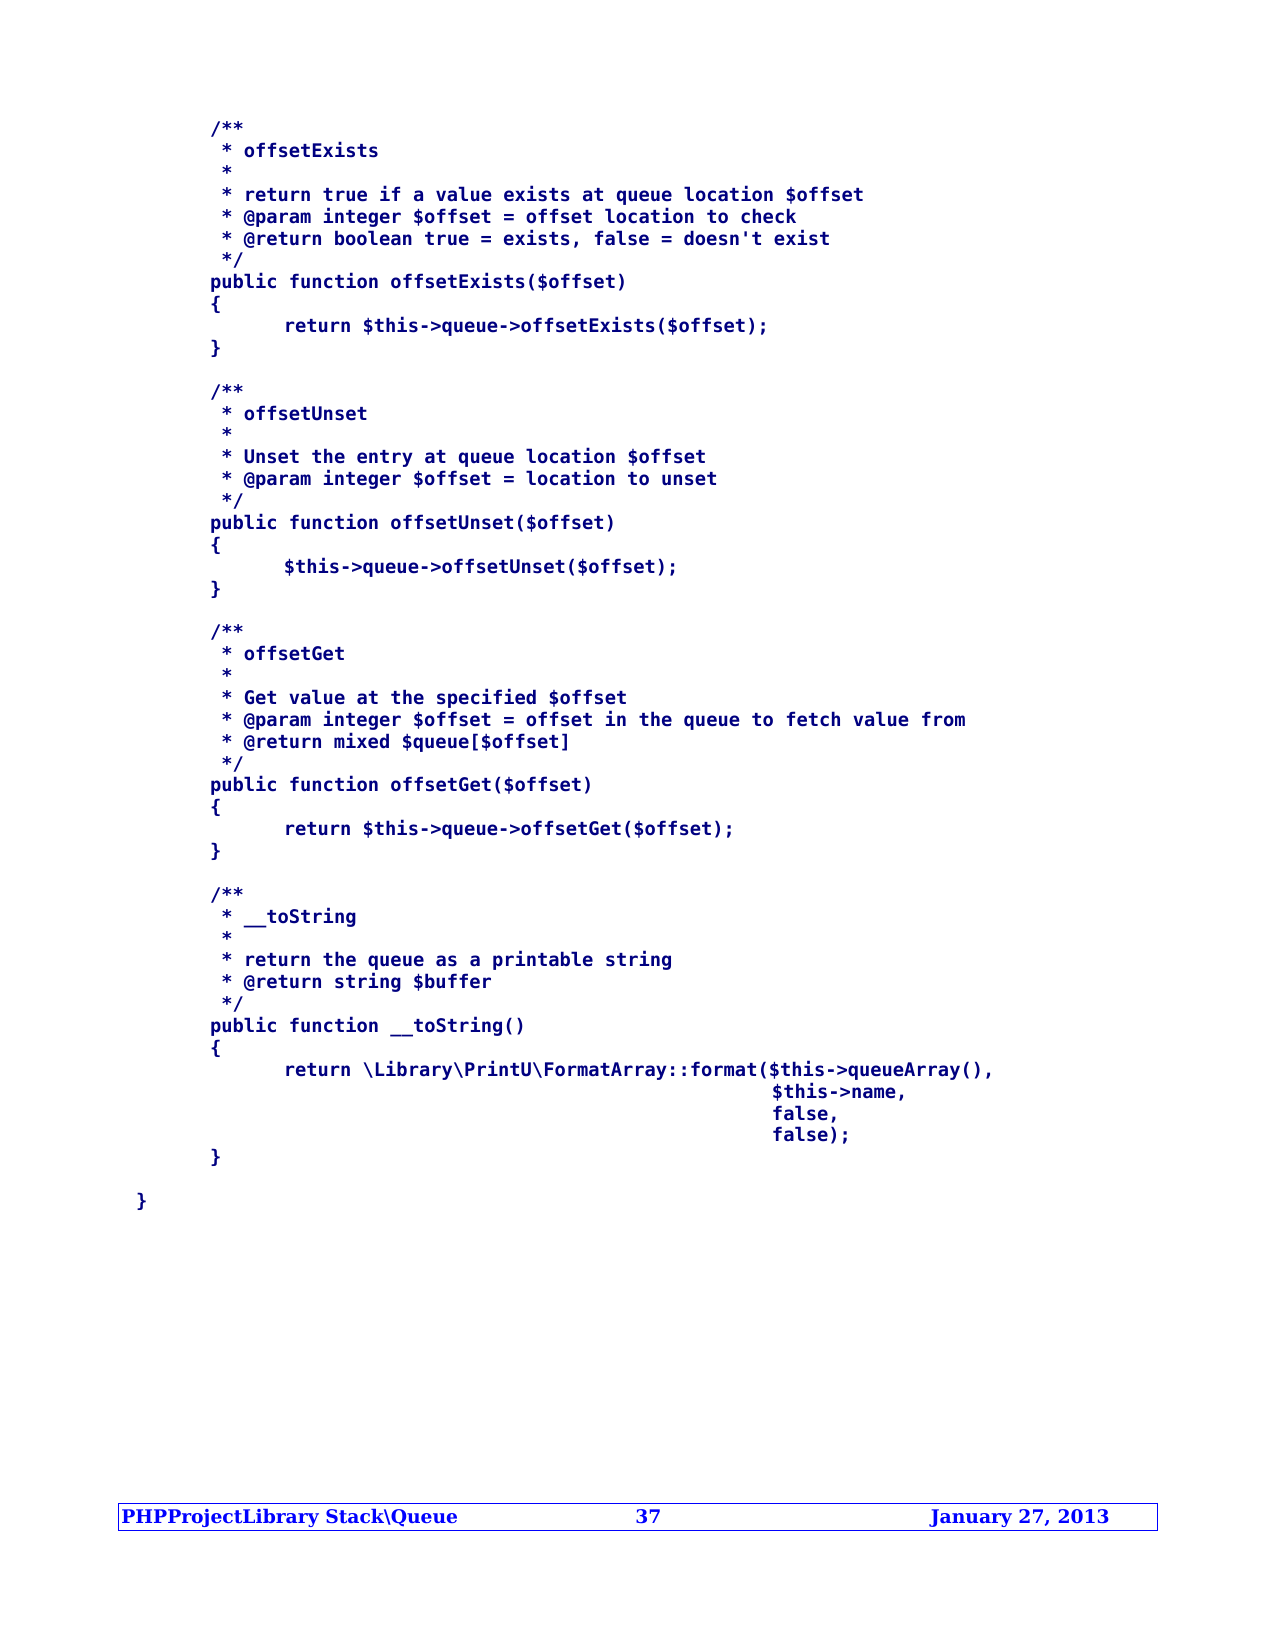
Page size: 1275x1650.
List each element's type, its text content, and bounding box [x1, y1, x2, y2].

list * @return boolean true = exists, false = doesn't exist [136, 227, 1157, 249]
list */ [136, 249, 1157, 271]
list * [136, 665, 1157, 687]
list return $this->queue->offsetExists($offset); [136, 315, 1157, 337]
list { [136, 1037, 1157, 1059]
list * return the queue as a printable string [136, 949, 1157, 971]
list * @return string $buffer [136, 971, 1157, 993]
list * [136, 927, 1157, 949]
list /** [136, 621, 1157, 643]
list */ [136, 752, 1157, 774]
list false); [136, 1124, 1157, 1146]
list return $this->queue->offsetGet($offset); [136, 818, 1157, 840]
list { [136, 534, 1157, 556]
list /** [136, 118, 1157, 140]
list * [136, 162, 1157, 184]
list * offsetGet [136, 643, 1157, 665]
list { [136, 293, 1157, 315]
list public function offsetUnset($offset) [136, 512, 1157, 534]
list $this->queue->offsetUnset($offset); [136, 556, 1157, 577]
list } [136, 577, 1157, 599]
list */ [136, 993, 1157, 1015]
list * Unset the entry at queue location $offset [136, 446, 1157, 468]
list * @return mixed $queue[$offset] [136, 731, 1157, 752]
list $this->name, [136, 1081, 1157, 1102]
list } [136, 1146, 1157, 1168]
list /** [136, 884, 1157, 906]
list /** [136, 381, 1157, 402]
list public function offsetExists($offset) [136, 271, 1157, 293]
list public function offsetGet($offset) [136, 774, 1157, 796]
list * __toString [136, 906, 1157, 927]
list } [136, 337, 1157, 359]
list { [136, 796, 1157, 818]
list public function __toString() [136, 1015, 1157, 1037]
list * @param integer $offset = location to unset [136, 468, 1157, 490]
list } [136, 1190, 1157, 1212]
list */ [136, 490, 1157, 512]
list * Get value at the specified $offset [136, 687, 1157, 709]
list * [136, 424, 1157, 446]
list * @param integer $offset = offset location to check [136, 206, 1157, 227]
list * offsetUnset [136, 402, 1157, 424]
list return \Library\PrintU\FormatArray::format($this->queueArray(), [136, 1059, 1157, 1081]
list false, [136, 1102, 1157, 1124]
list * return true if a value exists at queue location $offset [136, 184, 1157, 206]
list * offsetExists [136, 140, 1157, 162]
list * @param integer $offset = offset in the queue to fetch value from [136, 709, 1157, 731]
list } [136, 840, 1157, 862]
